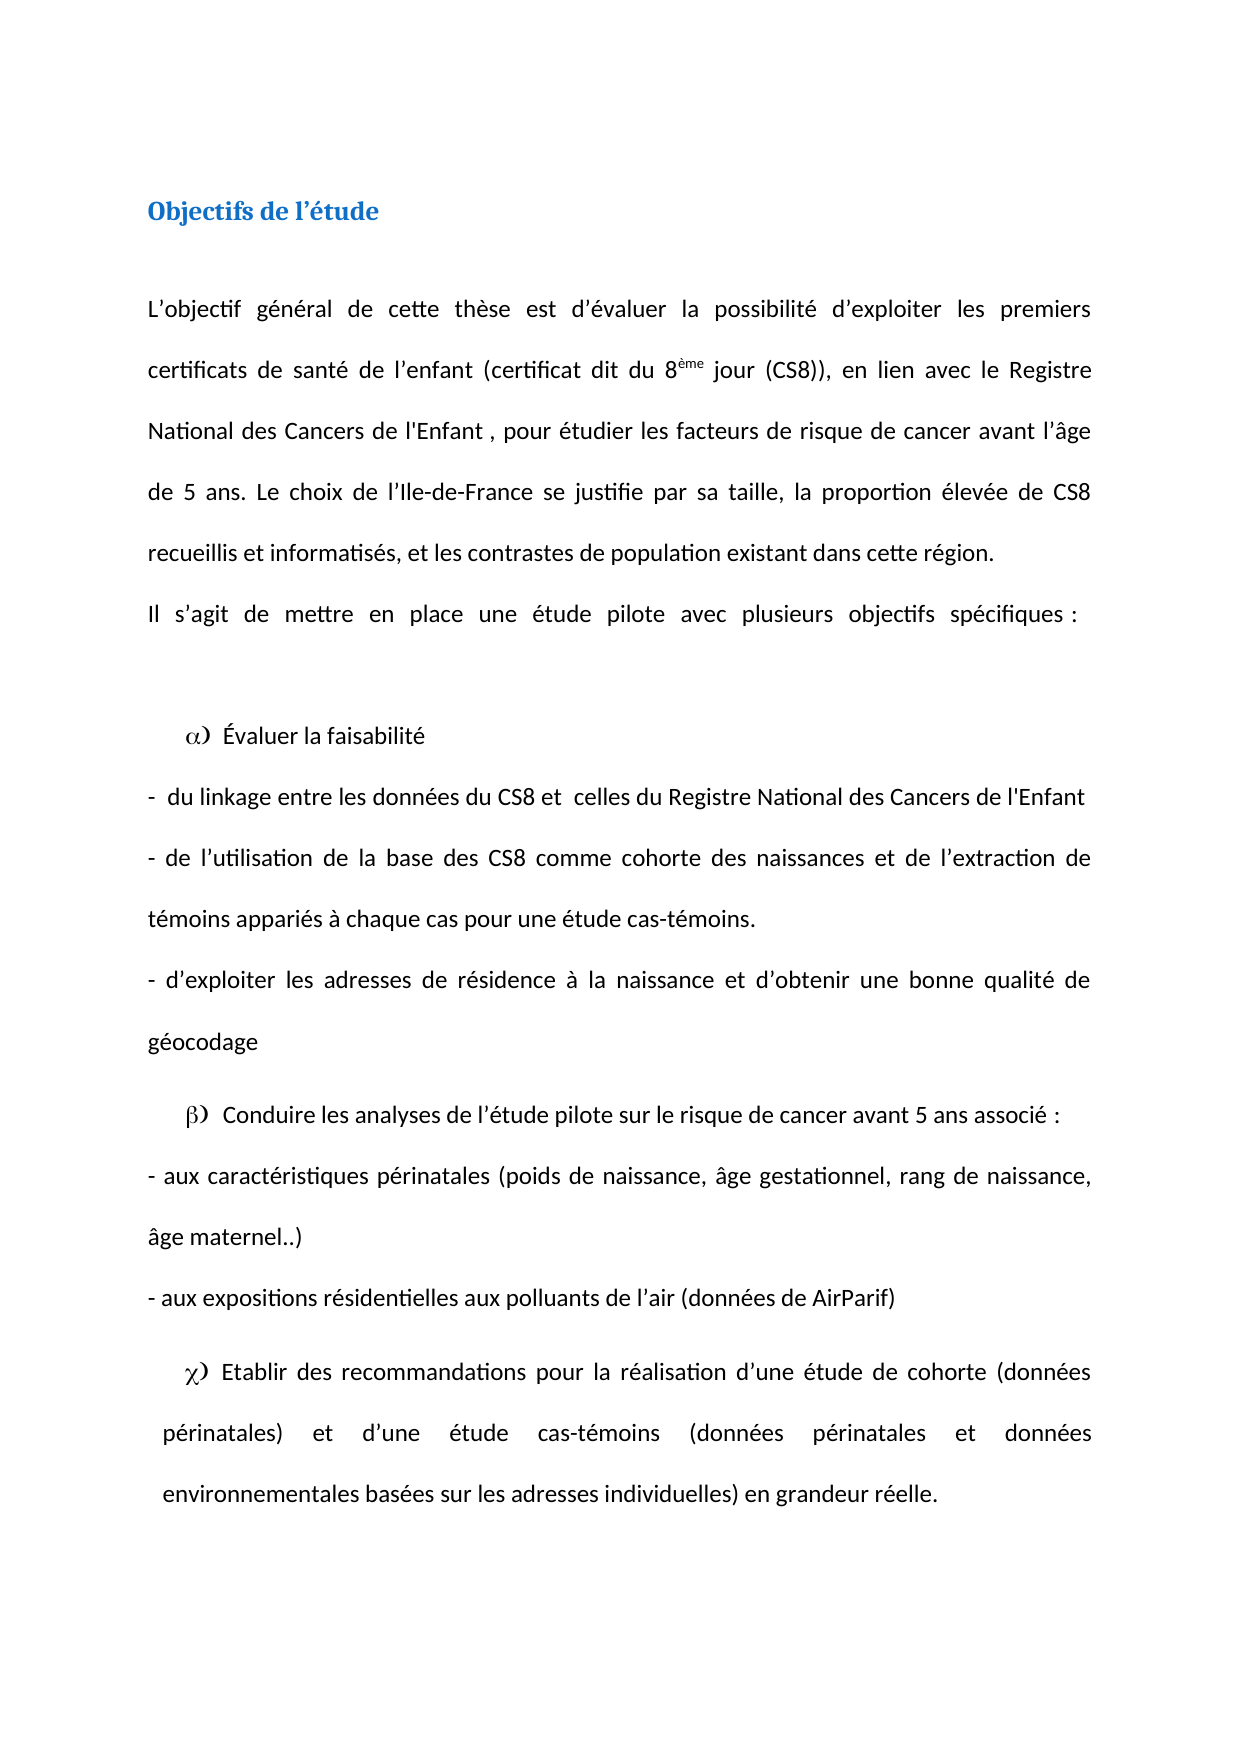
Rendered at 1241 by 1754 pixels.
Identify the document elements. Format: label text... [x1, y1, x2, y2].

text - d’exploiter les adresses de résidence à la naissance et d’obtenir une bonne qualité de géocodage [148, 965, 1093, 1056]
list Évaluer la faisabilité [185, 721, 1093, 751]
text Il s’agit de mettre en place une étude pilote avec plusieurs objectifs spécifiques : [148, 598, 1093, 690]
list Conduire les analyses de l’étude pilote sur le risque de cancer avant 5 ans associé : [185, 1099, 1093, 1130]
text L’objectif général de cette thèse est d’évaluer la possibilité d’exploiter les premiers certificats de santé de l’enfant (certificat dit du 8ème jour (CS8)), en lien avec le Registre National des Cancers de l'Enfant , pour étudier les facteurs de risque de cancer avant l’âge de 5 ans. Le choix de l’Ile-de-France se justifie par sa taille, la proportion élevée de CS8 recueillis et informatisés, et les contrastes de population existant dans cette région. [148, 293, 1093, 568]
text - aux caractéristiques périnatales (poids de naissance, âge gestationnel, rang de naissance, âge maternel..) [148, 1160, 1093, 1252]
text - aux expositions résidentielles aux polluants de l’air (données de AirParif) [148, 1282, 1093, 1313]
subtitle Objectifs de l’étude [148, 196, 1093, 228]
list Etablir des recommandations pour la réalisation d’une étude de cohorte (données périnatales) et d’une étude cas-témoins (données périnatales et données environnementales basées sur les adresses individuelles) en grandeur réelle. [162, 1356, 1093, 1508]
text - du linkage entre les données du CS8 et celles du Registre National des Cancers de l'Enfant - de l’utilisation de la base des CS8 comme cohorte des naissances et de l’extraction de témoins appariés à chaque cas pour une étude cas-témoins. [148, 782, 1093, 934]
